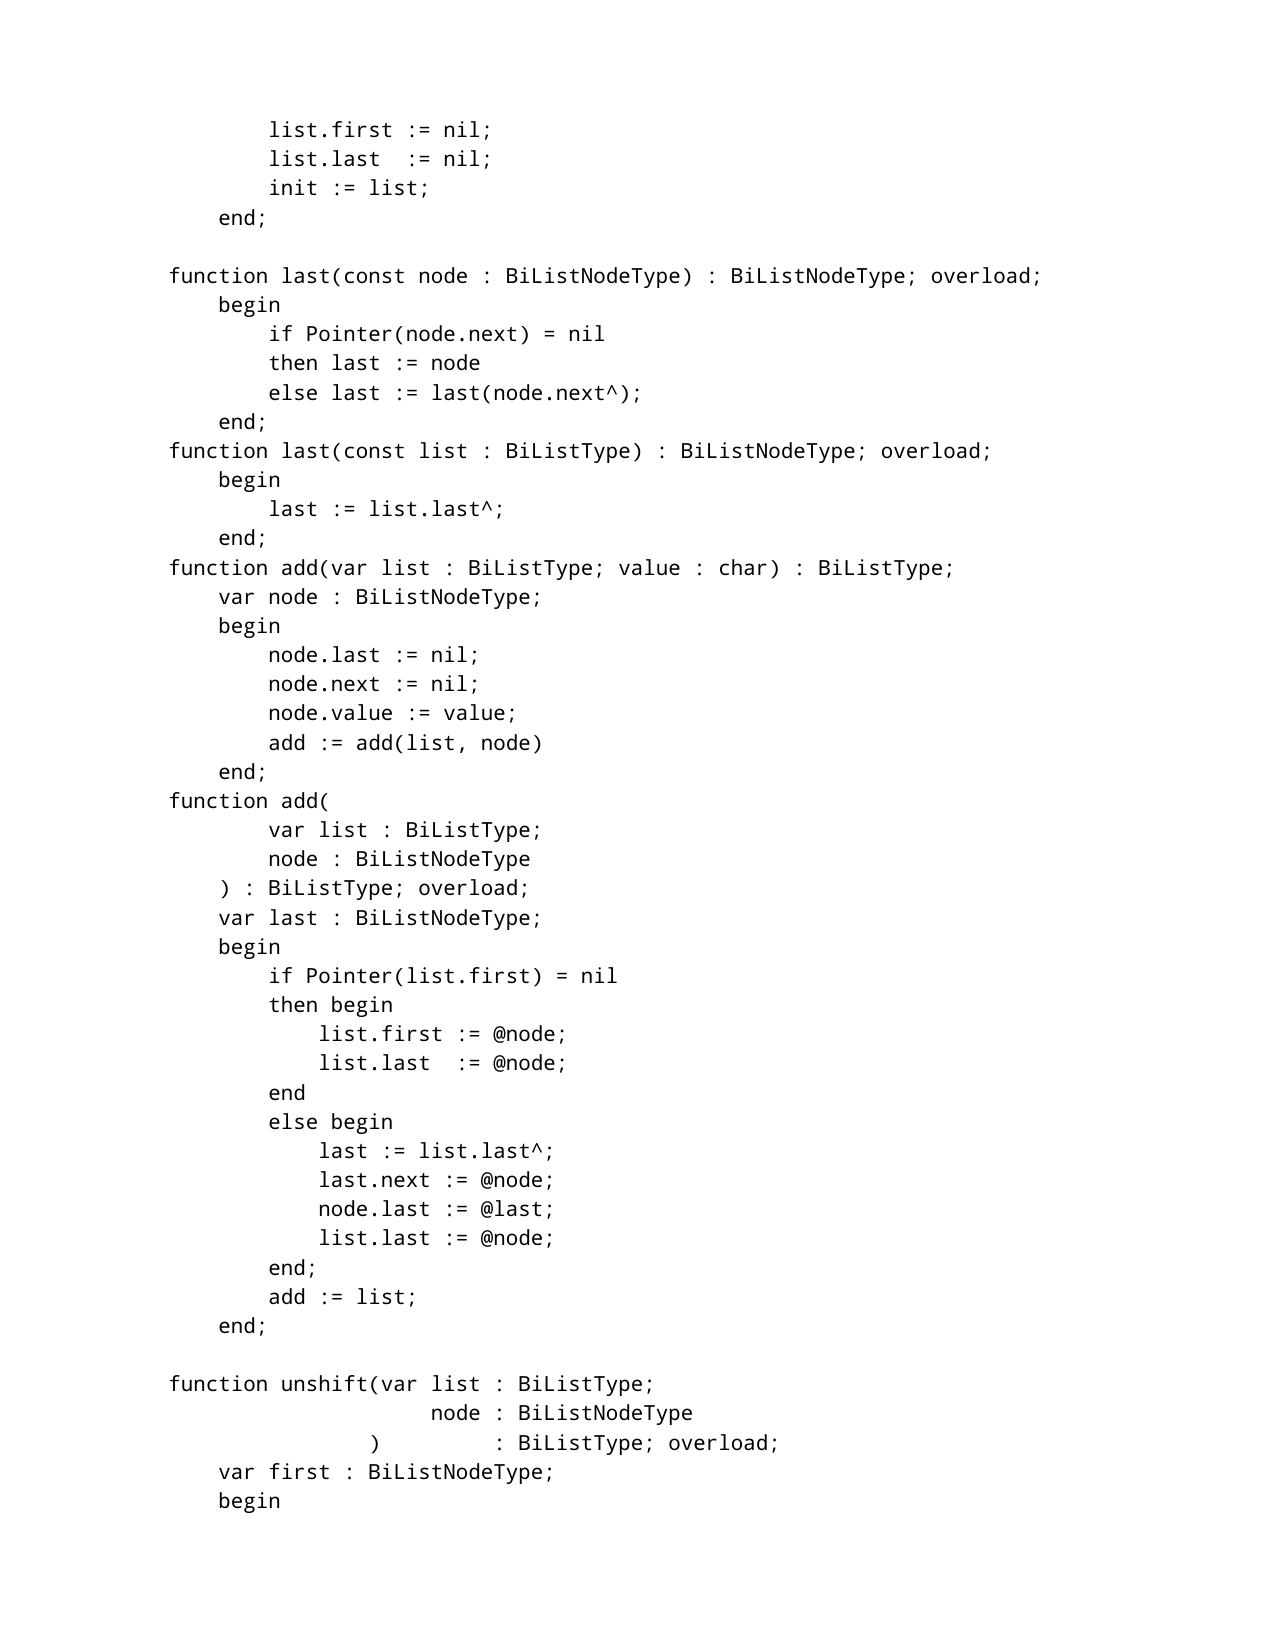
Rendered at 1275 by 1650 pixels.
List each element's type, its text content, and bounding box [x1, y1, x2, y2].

text list.last := nil; [118, 147, 1157, 172]
text node.last := @last; [118, 1197, 1157, 1222]
text function last(const node : BiListNodeType) : BiListNodeType; overload; [118, 264, 1157, 288]
text var list : BiListType; [118, 818, 1157, 842]
text end; [118, 1314, 1157, 1338]
text else last := last(node.next^); [118, 381, 1157, 405]
text begin [118, 1489, 1157, 1513]
text add := list; [118, 1285, 1157, 1309]
text function add(var list : BiListType; value : char) : BiListType; [118, 556, 1157, 580]
text then last := node [118, 351, 1157, 376]
text node.next := nil; [118, 672, 1157, 697]
text end; [118, 206, 1157, 230]
text last := list.last^; [118, 497, 1157, 522]
text begin [118, 293, 1157, 317]
text list.first := nil; [118, 118, 1157, 142]
text end; [118, 410, 1157, 434]
text node : BiListNodeType [118, 847, 1157, 872]
text begin [118, 468, 1157, 492]
text then begin [118, 993, 1157, 1017]
text last.next := @node; [118, 1168, 1157, 1192]
text init := list; [118, 176, 1157, 201]
text function add( [118, 789, 1157, 813]
text function last(const list : BiListType) : BiListNodeType; overload; [118, 439, 1157, 463]
text last := list.last^; [118, 1139, 1157, 1163]
text if Pointer(list.first) = nil [118, 964, 1157, 988]
text list.last := @node; [118, 1226, 1157, 1251]
text if Pointer(node.next) = nil [118, 322, 1157, 347]
text node.last := nil; [118, 643, 1157, 667]
text list.first := @node; [118, 1022, 1157, 1047]
text var node : BiListNodeType; [118, 585, 1157, 609]
text add := add(list, node) [118, 731, 1157, 755]
text end; [118, 526, 1157, 551]
text else begin [118, 1110, 1157, 1134]
text ) : BiListType; overload; [118, 876, 1157, 901]
text var first : BiListNodeType; [118, 1460, 1157, 1484]
text node : BiListNodeType [118, 1401, 1157, 1426]
text ) : BiListType; overload; [118, 1431, 1157, 1455]
text var last : BiListNodeType; [118, 906, 1157, 930]
text function unshift(var list : BiListType; [118, 1372, 1157, 1397]
text begin [118, 614, 1157, 638]
text end; [118, 1256, 1157, 1280]
text begin [118, 935, 1157, 959]
text list.last := @node; [118, 1051, 1157, 1076]
text end [118, 1081, 1157, 1105]
text node.value := value; [118, 701, 1157, 726]
text end; [118, 760, 1157, 784]
